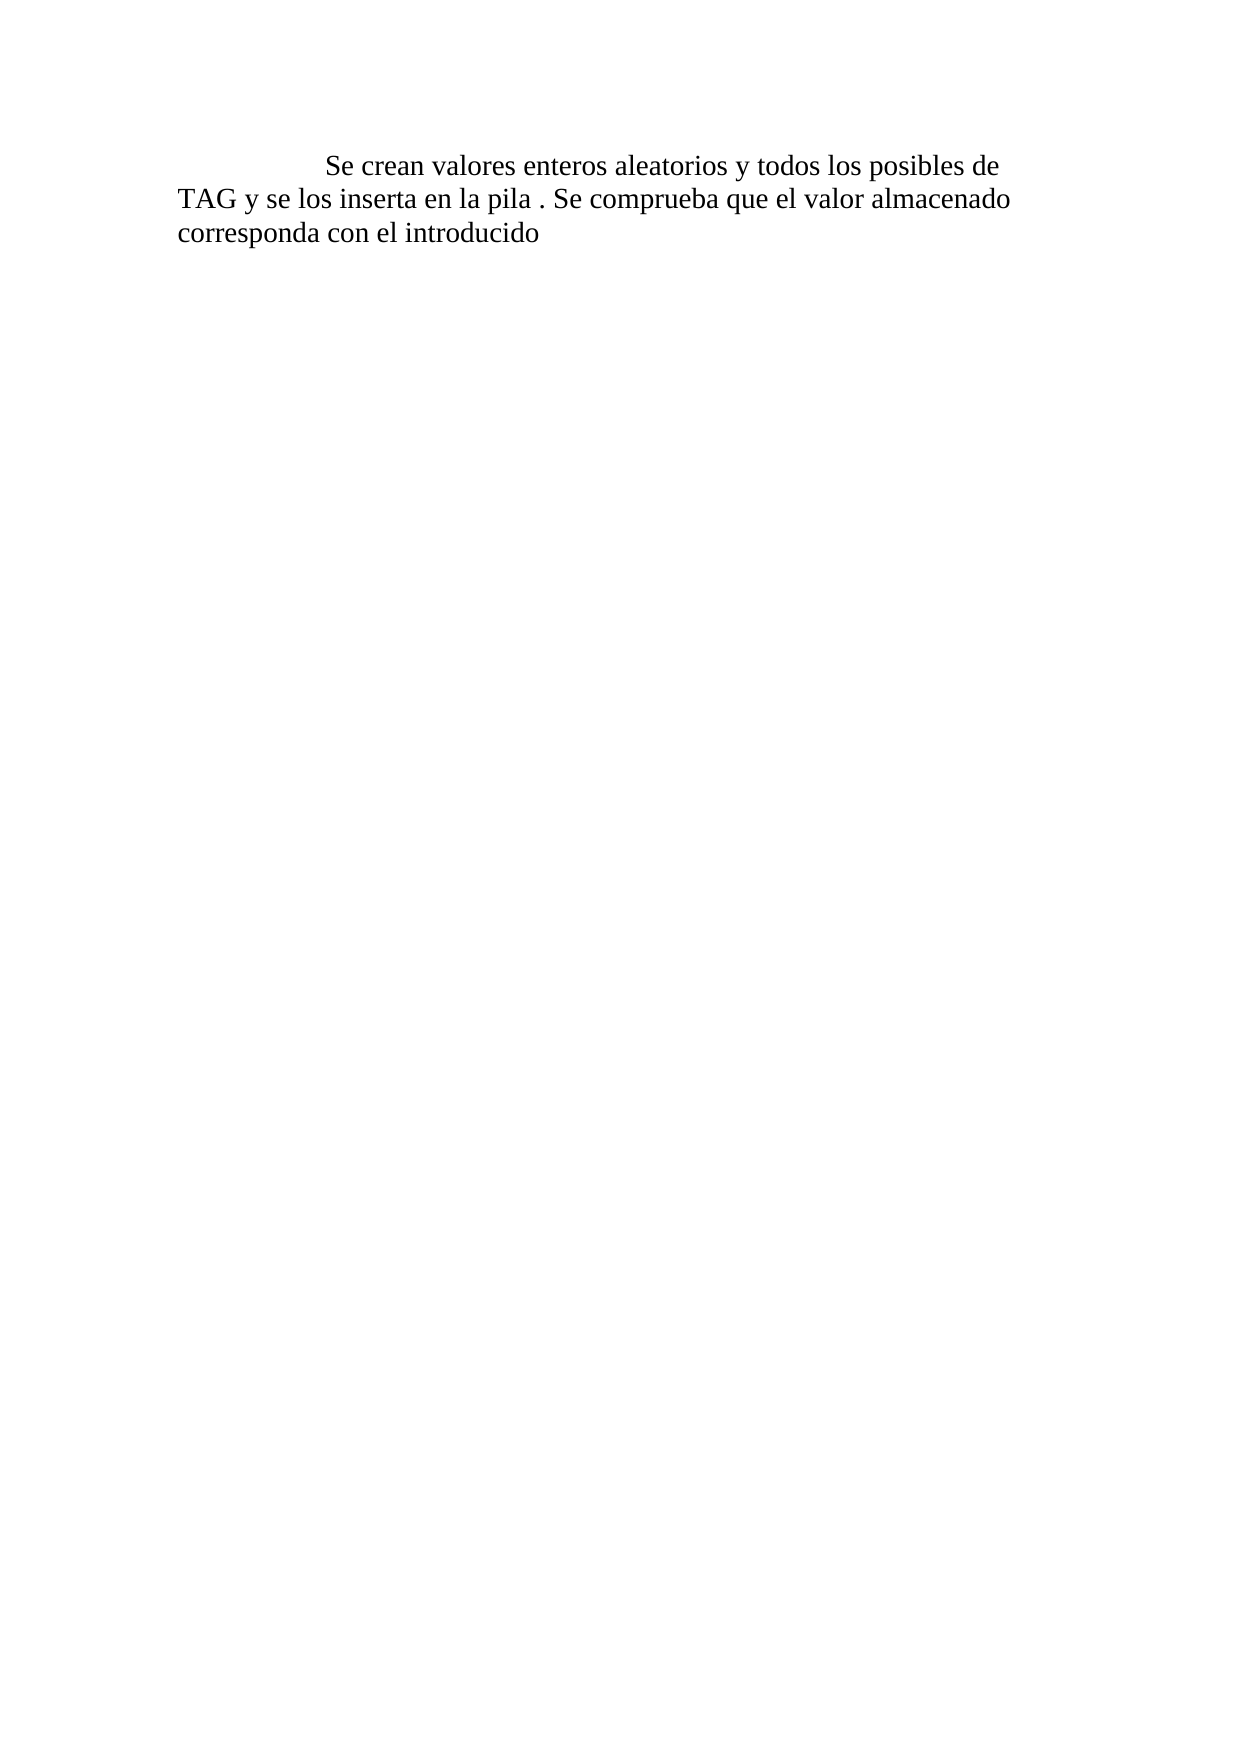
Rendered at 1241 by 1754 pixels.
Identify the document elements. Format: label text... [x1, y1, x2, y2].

text Se crean valores enteros aleatorios y todos los posibles de TAG y se los inserta en la pila . Se comprueba que el valor almacenado corresponda con el introducido [177, 148, 1063, 248]
